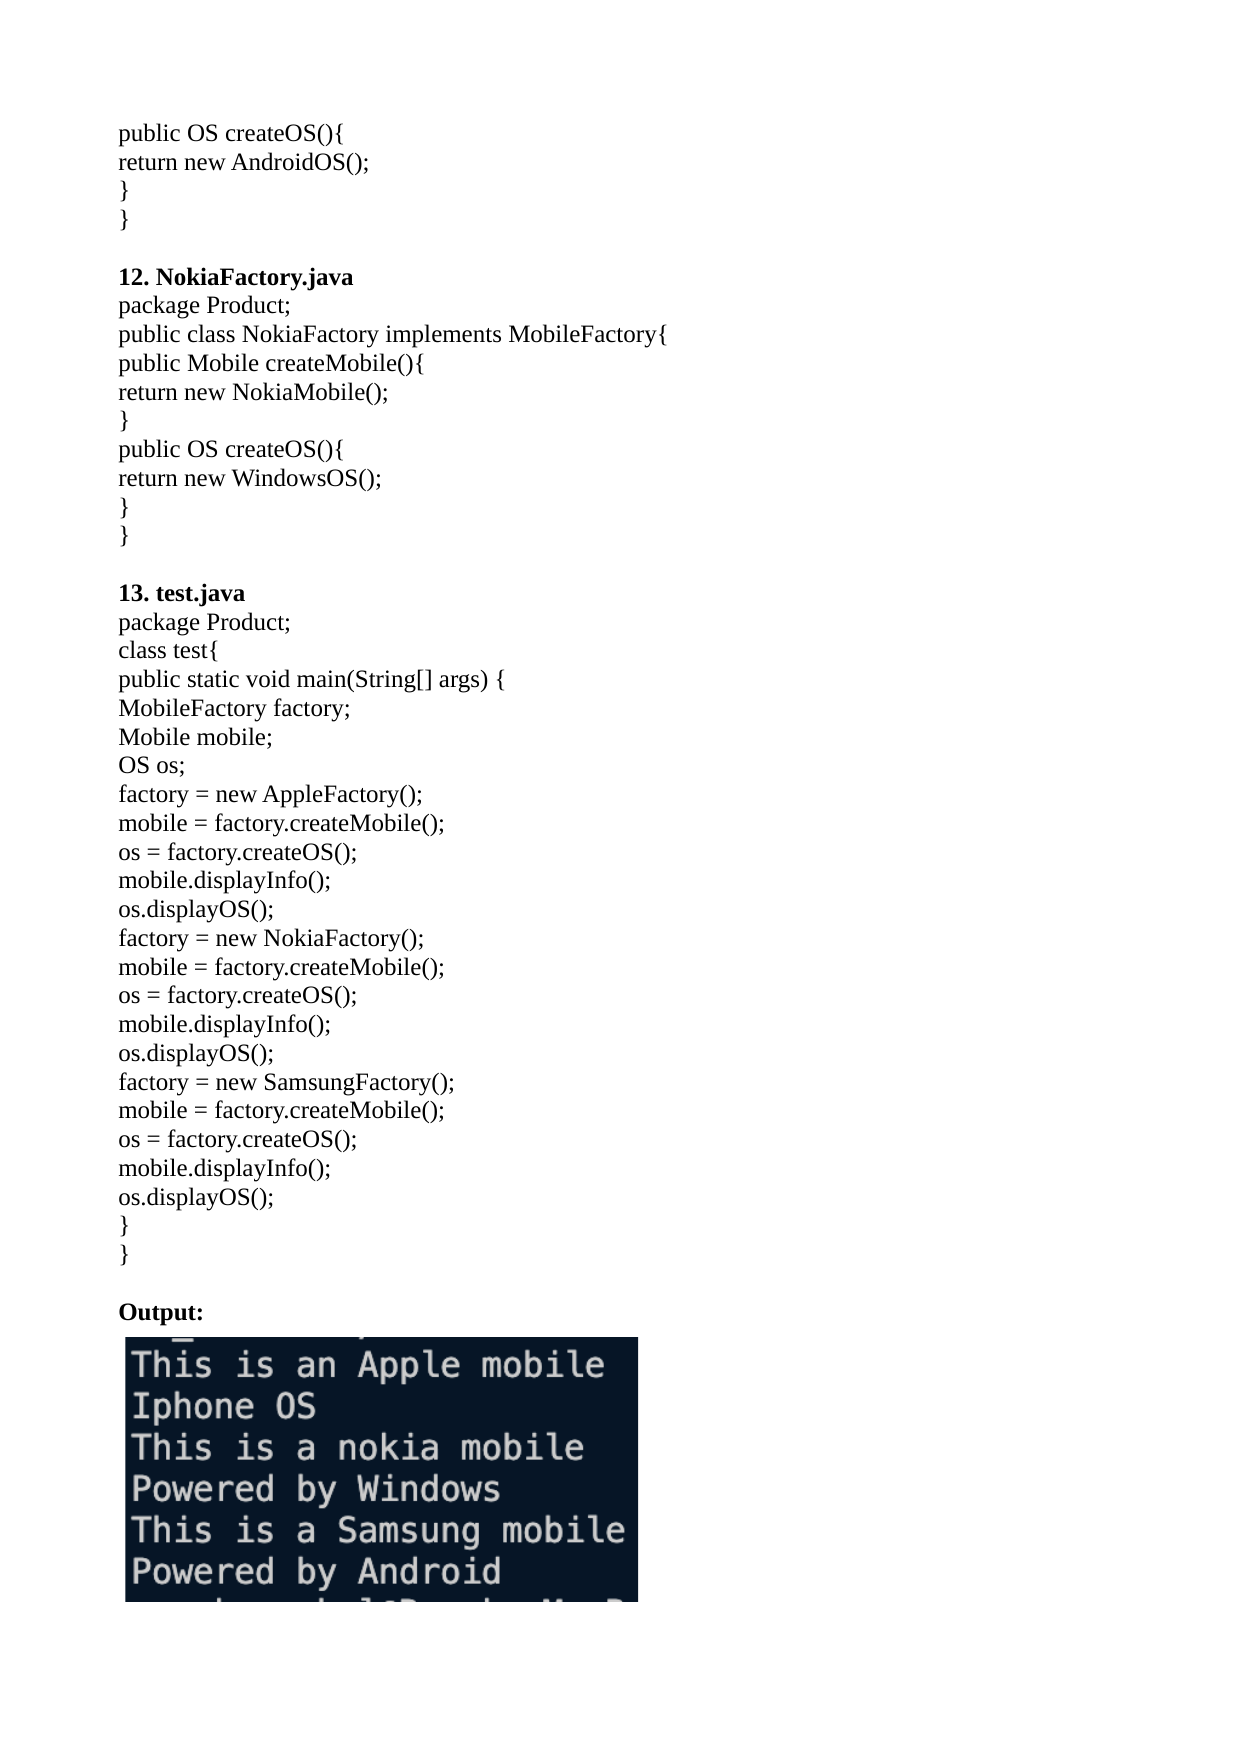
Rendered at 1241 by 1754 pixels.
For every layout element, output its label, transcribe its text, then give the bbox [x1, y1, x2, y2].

text MobileFactory factory; [118, 693, 1122, 722]
text package Product; [118, 607, 1122, 636]
text mobile = factory.createMobile(); [118, 952, 1122, 981]
text public OS createOS(){ [118, 118, 1122, 147]
text mobile.displayInfo(); [118, 866, 1122, 894]
text mobile = factory.createMobile(); [118, 808, 1122, 837]
text os = factory.createOS(); [118, 1124, 1122, 1153]
text public static void main(String[] args) { [118, 664, 1122, 693]
text package Product; [118, 291, 1122, 319]
text return new AndroidOS(); [118, 147, 1122, 176]
text return new WindowsOS(); [118, 463, 1122, 492]
text Mobile mobile; [118, 722, 1122, 751]
text } [118, 406, 1122, 434]
text mobile.displayInfo(); [118, 1153, 1122, 1182]
text 12. NokiaFactory.java [118, 262, 1122, 291]
text os.displayOS(); [118, 894, 1122, 923]
text os.displayOS(); [118, 1182, 1122, 1211]
text } [118, 176, 1122, 204]
text factory = new NokiaFactory(); [118, 923, 1122, 952]
text class test{ [118, 636, 1122, 664]
text OS os; [118, 751, 1122, 779]
text 13. test.java [118, 578, 1122, 607]
text Output: [118, 1297, 1122, 1326]
text } [118, 521, 1122, 549]
text factory = new SamsungFactory(); [118, 1067, 1122, 1096]
text os = factory.createOS(); [118, 837, 1122, 866]
text public Mobile createMobile(){ [118, 348, 1122, 377]
text public OS createOS(){ [118, 434, 1122, 463]
text factory = new AppleFactory(); [118, 779, 1122, 808]
text return new NokiaMobile(); [118, 377, 1122, 406]
text } [118, 1239, 1122, 1268]
text mobile = factory.createMobile(); [118, 1096, 1122, 1124]
text public class NokiaFactory implements MobileFactory{ [118, 319, 1122, 348]
text } [118, 204, 1122, 233]
text } [118, 1211, 1122, 1239]
text os = factory.createOS(); [118, 981, 1122, 1009]
text mobile.displayInfo(); [118, 1009, 1122, 1038]
text } [118, 492, 1122, 521]
picture [125, 1337, 639, 1602]
text os.displayOS(); [118, 1038, 1122, 1067]
